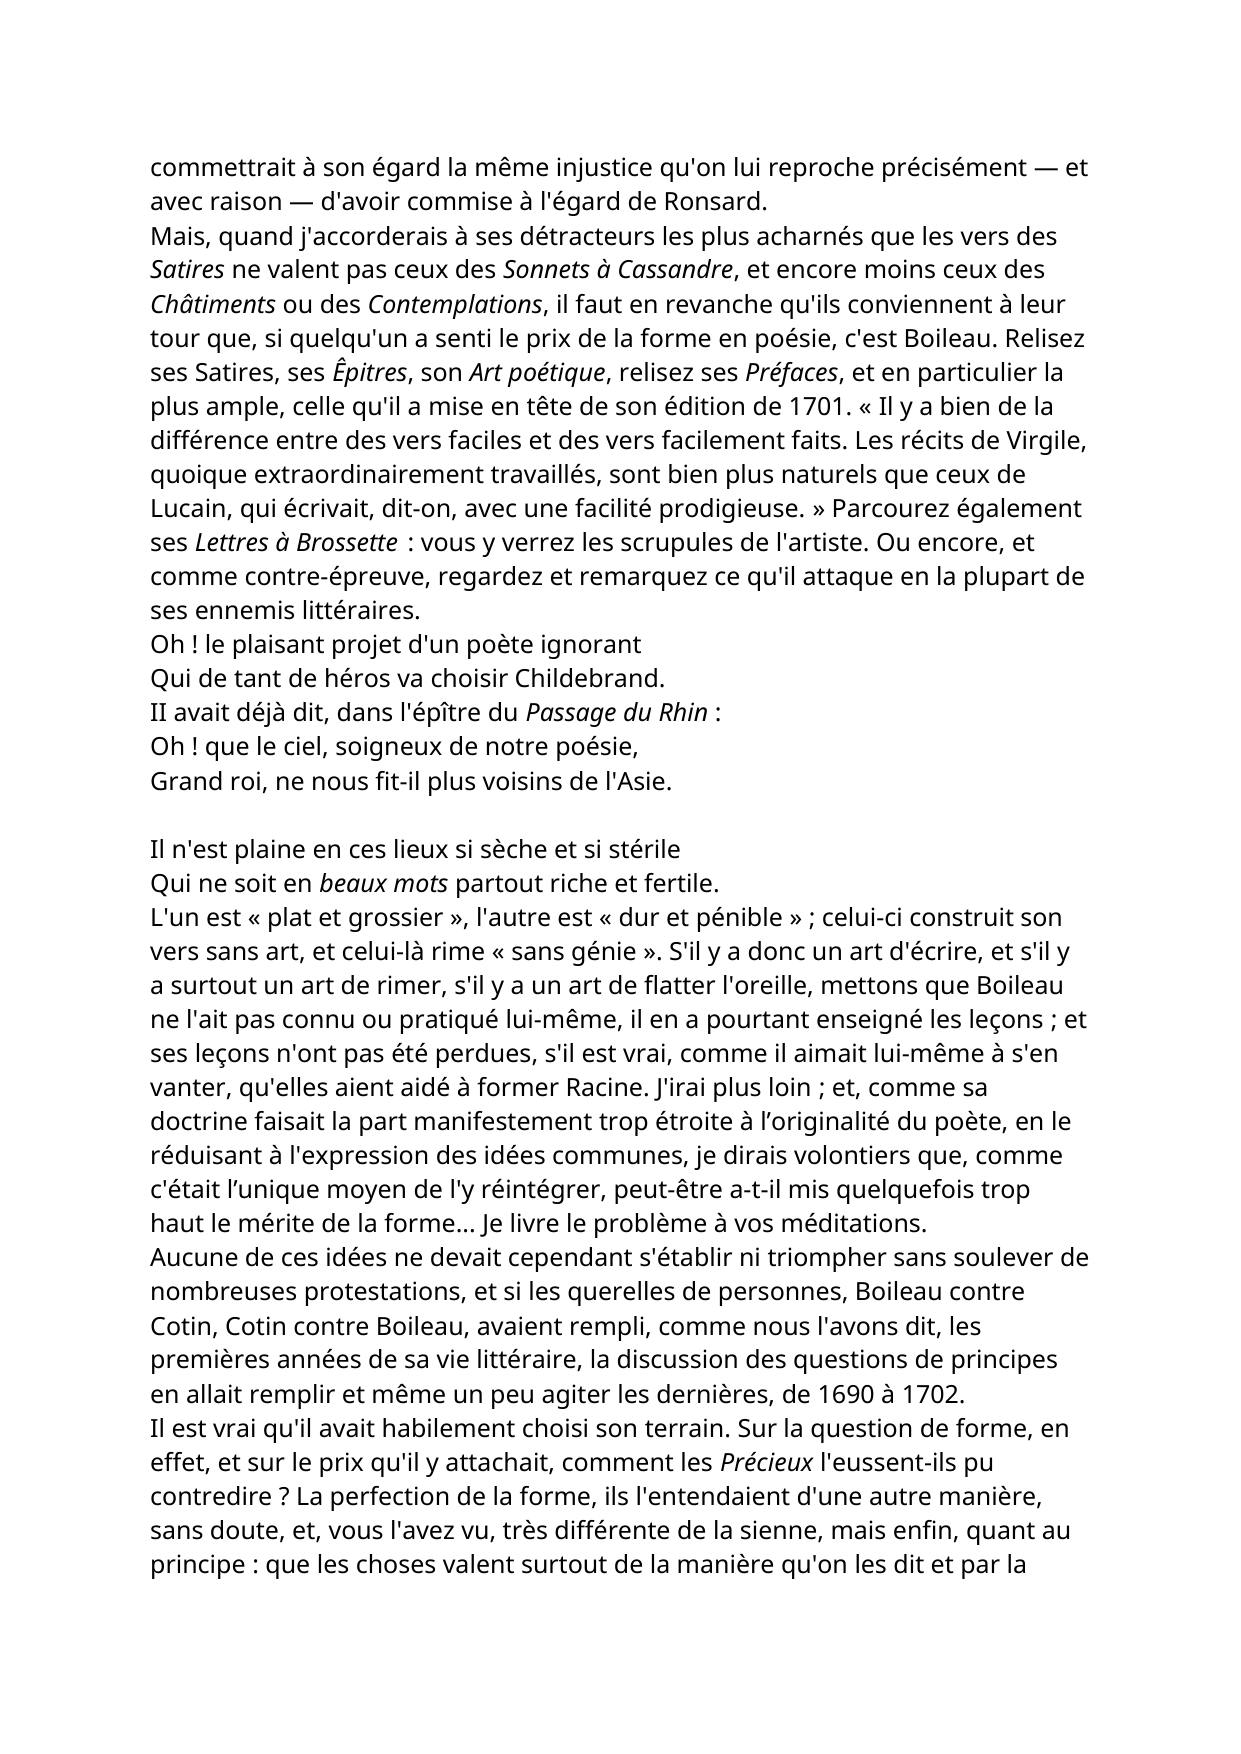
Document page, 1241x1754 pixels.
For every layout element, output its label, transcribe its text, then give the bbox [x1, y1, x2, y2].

text II avait déjà dit, dans l'épître du Passage du Rhin : [150, 695, 1091, 729]
text Qui de tant de héros va choisir Childebrand. [150, 661, 1091, 695]
text Il n'est plaine en ces lieux si sèche et si stérile [150, 831, 1091, 865]
text Il est vrai qu'il avait habilement choisi son terrain. Sur la question de forme, en effet, et sur le prix qu'il y attachait, comment les Précieux l'eussent-ils pu contredire ? La perfection de la forme, ils l'entendaient d'une autre manière, sans doute, et, vous l'avez vu, très différente de la sienne, mais enfin, quant au principe : que les choses valent surtout de la manière qu'on les dit et par la [150, 1410, 1091, 1581]
text Oh ! le plaisant projet d'un poète ignorant [150, 627, 1091, 661]
text Grand roi, ne nous fit-il plus voisins de l'Asie. [150, 763, 1091, 797]
text Mais, quand j'accorderais à ses détracteurs les plus acharnés que les vers des Satires ne valent pas ceux des Sonnets à Cassandre, et encore moins ceux des Châtiments ou des Contemplations, il faut en revanche qu'ils conviennent à leur tour que, si quelqu'un a senti le prix de la forme en poésie, c'est Boileau. Relisez ses Satires, ses Êpitres, son Art poétique, relisez ses Préfaces, et en particulier la plus ample, celle qu'il a mise en tête de son édition de 1701. « Il y a bien de la différence entre des vers faciles et des vers facilement faits. Les récits de Virgile, quoique extraordinairement travaillés, sont bien plus naturels que ceux de Lucain, qui écrivait, dit-on, avec une facilité prodigieuse. » Parcourez également ses Lettres à Brossette : vous y verrez les scrupules de l'artiste. Ou encore, et comme contre-épreuve, regardez et remarquez ce qu'il attaque en la plupart de ses ennemis littéraires. [150, 218, 1091, 627]
text Aucune de ces idées ne devait cependant s'établir ni triompher sans soulever de nombreuses protestations, et si les querelles de personnes, Boileau contre Cotin, Cotin contre Boileau, avaient rempli, comme nous l'avons dit, les premières années de sa vie littéraire, la discussion des questions de principes en allait remplir et même un peu agiter les dernières, de 1690 à 1702. [150, 1240, 1091, 1410]
text commettrait à son égard la même injustice qu'on lui reproche précisément — et avec raison — d'avoir commise à l'égard de Ronsard. [150, 150, 1091, 218]
text Oh ! que le ciel, soigneux de notre poésie, [150, 729, 1091, 763]
text L'un est « plat et grossier », l'autre est « dur et pénible » ; celui-ci construit son vers sans art, et celui-là rime « sans génie ». S'il y a donc un art d'écrire, et s'il y a surtout un art de rimer, s'il y a un art de flatter l'oreille, mettons que Boileau ne l'ait pas connu ou pratiqué lui-même, il en a pourtant enseigné les leçons ; et ses leçons n'ont pas été perdues, s'il est vrai, comme il aimait lui-même à s'en vanter, qu'elles aient aidé à former Racine. J'irai plus loin ; et, comme sa doctrine faisait la part manifestement trop étroite à l’originalité du poète, en le réduisant à l'expression des idées communes, je dirais volontiers que, comme c'était l’unique moyen de l'y réintégrer, peut-être a-t-il mis quelquefois trop haut le mérite de la forme... Je livre le problème à vos méditations. [150, 899, 1091, 1240]
text Qui ne soit en beaux mots partout riche et fertile. [150, 865, 1091, 899]
